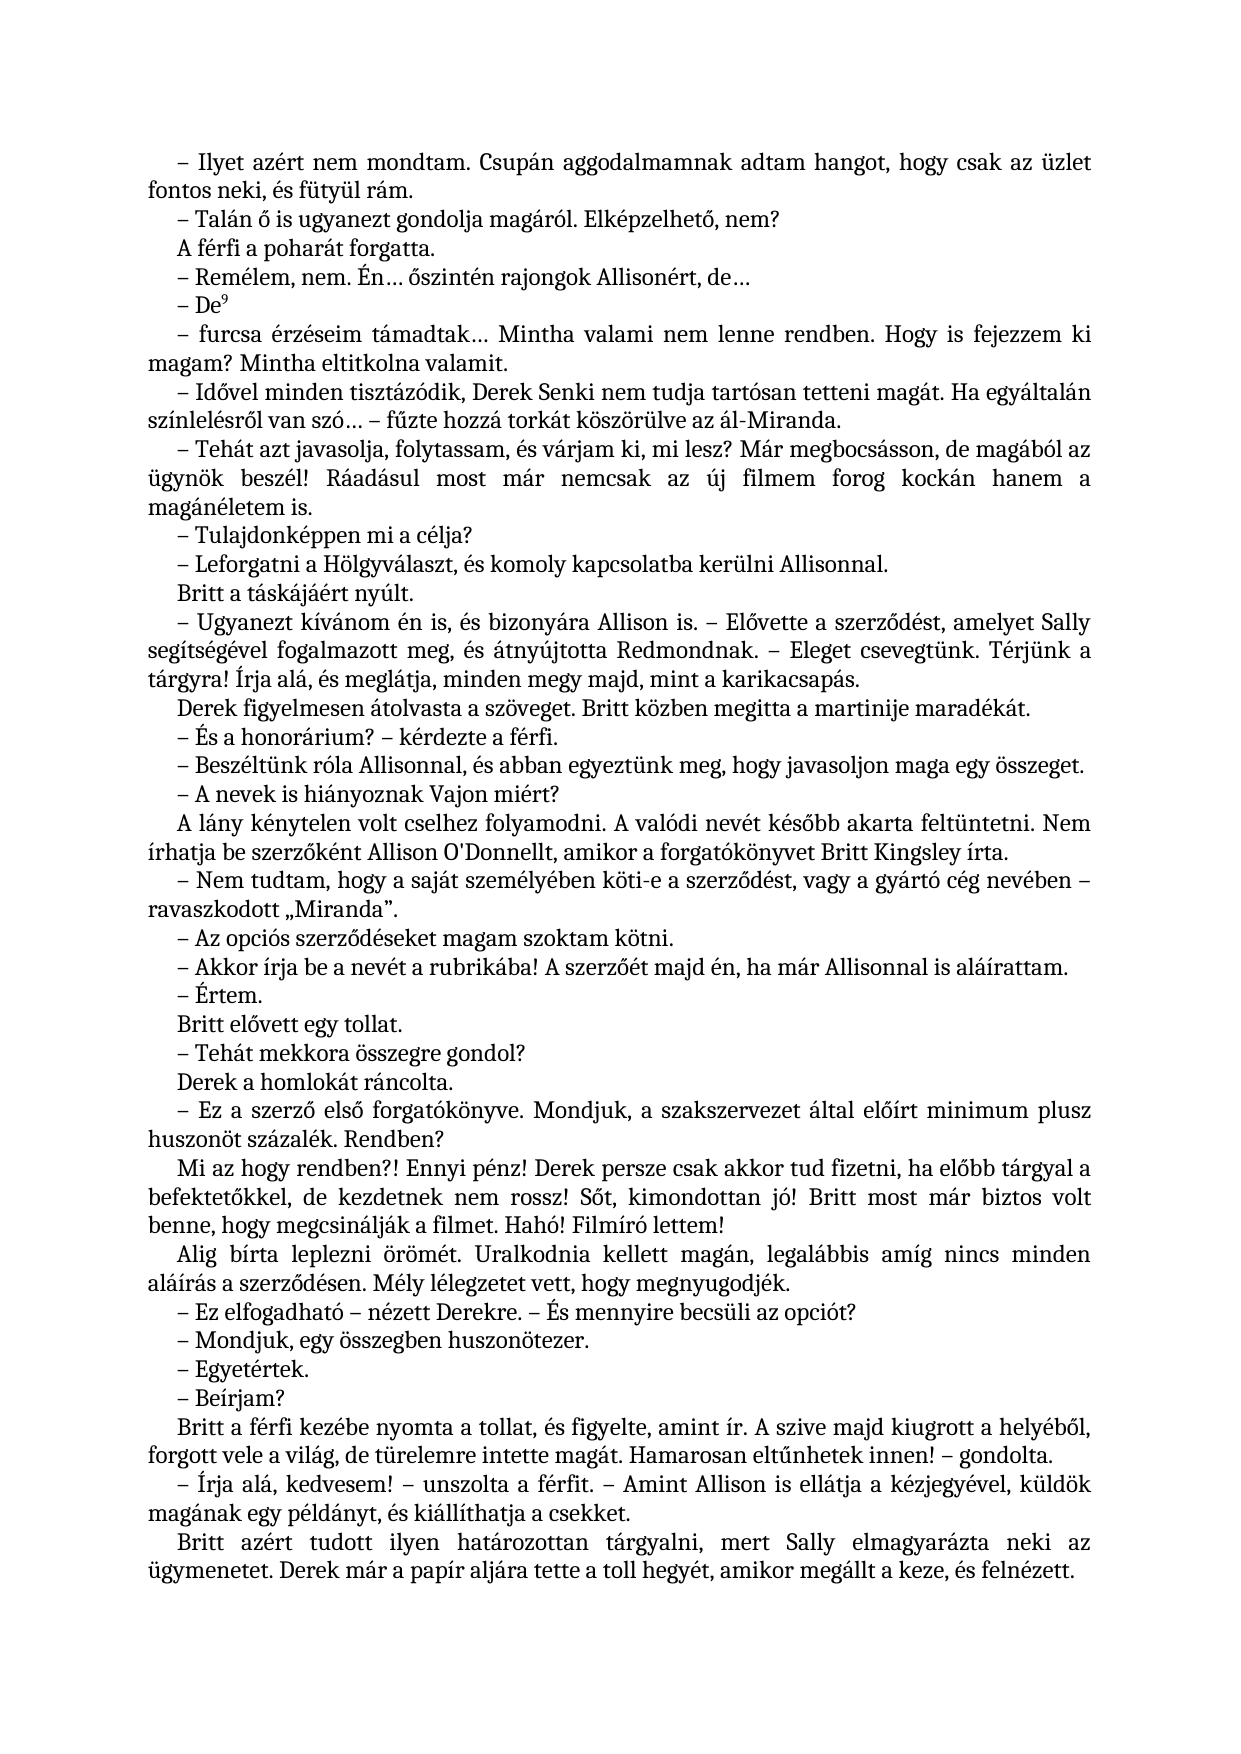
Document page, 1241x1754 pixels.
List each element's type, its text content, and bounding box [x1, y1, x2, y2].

text Britt a férfi kezébe nyomta a tollat, és figyelte, amint ír. A szive majd kiugrott a helyéből, forgott vele a világ, de türelemre intette magát. Hamarosan eltűnhetek innen! – gondolta. [148, 1413, 1093, 1470]
text – Ugyanezt kívánom én is, és bizonyára Allison is. – Elővette a szerződést, amelyet Sally segítségével fogalmazott meg, és átnyújtotta Redmondnak. – Eleget csevegtünk. Térjünk a tárgyra! Írja alá, és meglátja, minden megy majd, mint a karikacsapás. [148, 608, 1093, 694]
text Alig bírta leplezni örömét. Uralkodnia kellett magán, legalábbis amíg nincs minden aláírás a szerződésen. Mély lélegzetet vett, hogy megnyugodjék. [148, 1240, 1093, 1298]
text – furcsa érzéseim támadtak… Mintha valami nem lenne rendben. Hogy is fejezzem ki magam? Mintha eltitkolna valamit. [148, 320, 1093, 378]
text – Tehát mekkora összegre gondol? [148, 1039, 1093, 1068]
text – Egyetértek. [148, 1355, 1093, 1384]
text – A nevek is hiányoznak Vajon miért? [148, 780, 1093, 809]
text Britt azért tudott ilyen határozottan tárgyalni, mert Sally elmagyarázta neki az ügymenetet. Derek már a papír aljára tette a toll hegyét, amikor megállt a keze, és felnézett. [148, 1528, 1093, 1585]
text – Ez elfogadható – nézett Derekre. – És mennyire becsüli az opciót? [148, 1298, 1093, 1326]
text – Ilyet azért nem mondtam. Csupán aggodalmamnak adtam hangot, hogy csak az üzlet fontos neki, és fütyül rám. [148, 148, 1093, 205]
text – Remélem, nem. Én… őszintén rajongok Allisonért, de… [148, 263, 1093, 291]
text – Tulajdonképpen mi a célja? [148, 521, 1093, 550]
text – Talán ő is ugyanezt gondolja magáról. Elképzelhető, nem? [148, 205, 1093, 234]
text – Értem. [148, 981, 1093, 1010]
text Britt elővett egy tollat. [148, 1010, 1093, 1039]
text Britt a táskájáért nyúlt. [148, 579, 1093, 608]
text – Nem tudtam, hogy a saját személyében köti-e a szerződést, vagy a gyártó cég nevében – ravaszkodott „Miranda”. [148, 866, 1093, 924]
text – Idővel minden tisztázódik, Derek Senki nem tudja tartósan tetteni magát. Ha egyáltalán színlelésről van szó… – fűzte hozzá torkát köszörülve az ál-Miranda. [148, 378, 1093, 435]
text A férfi a poharát forgatta. [148, 234, 1093, 263]
text – És a honorárium? – kérdezte a férfi. [148, 723, 1093, 751]
text Mi az hogy rendben?! Ennyi pénz! Derek persze csak akkor tud fizetni, ha előbb tárgyal a befektetőkkel, de kezdetnek nem rossz! Sőt, kimondottan jó! Britt most már biztos volt benne, hogy megcsinálják a filmet. Hahó! Filmíró lettem! [148, 1154, 1093, 1240]
text – Leforgatni a Hölgyválaszt, és komoly kapcsolatba kerülni Allisonnal. [148, 550, 1093, 579]
text A lány kénytelen volt cselhez folyamodni. A valódi nevét később akarta feltüntetni. Nem írhatja be szerzőként Allison O'Donnellt, amikor a forgatókönyvet Britt Kingsley írta. [148, 809, 1093, 866]
text – Írja alá, kedvesem! – unszolta a férfit. – Amint Allison is ellátja a kézjegyével, küldök magának egy példányt, és kiállíthatja a csekket. [148, 1470, 1093, 1528]
text Derek a homlokát ráncolta. [148, 1068, 1093, 1096]
text – Az opciós szerződéseket magam szoktam kötni. [148, 924, 1093, 953]
text – Tehát azt javasolja, folytassam, és várjam ki, mi lesz? Már megbocsásson, de magából az ügynök beszél! Ráadásul most már nemcsak az új filmem forog kockán hanem a magánéletem is. [148, 435, 1093, 521]
text – Beszéltünk róla Allisonnal, és abban egyeztünk meg, hogy javasoljon maga egy összeget. [148, 751, 1093, 780]
text – Beírjam? [148, 1384, 1093, 1413]
text – Mondjuk, egy összegben huszonötezer. [148, 1326, 1093, 1355]
text – De9 [148, 291, 1093, 320]
text – Akkor írja be a nevét a rubrikába! A szerzőét majd én, ha már Allisonnal is aláírattam. [148, 953, 1093, 981]
text Derek figyelmesen átolvasta a szöveget. Britt közben megitta a martinije maradékát. [148, 694, 1093, 723]
text – Ez a szerző első forgatókönyve. Mondjuk, a szakszervezet által előírt minimum plusz huszonöt százalék. Rendben? [148, 1096, 1093, 1154]
